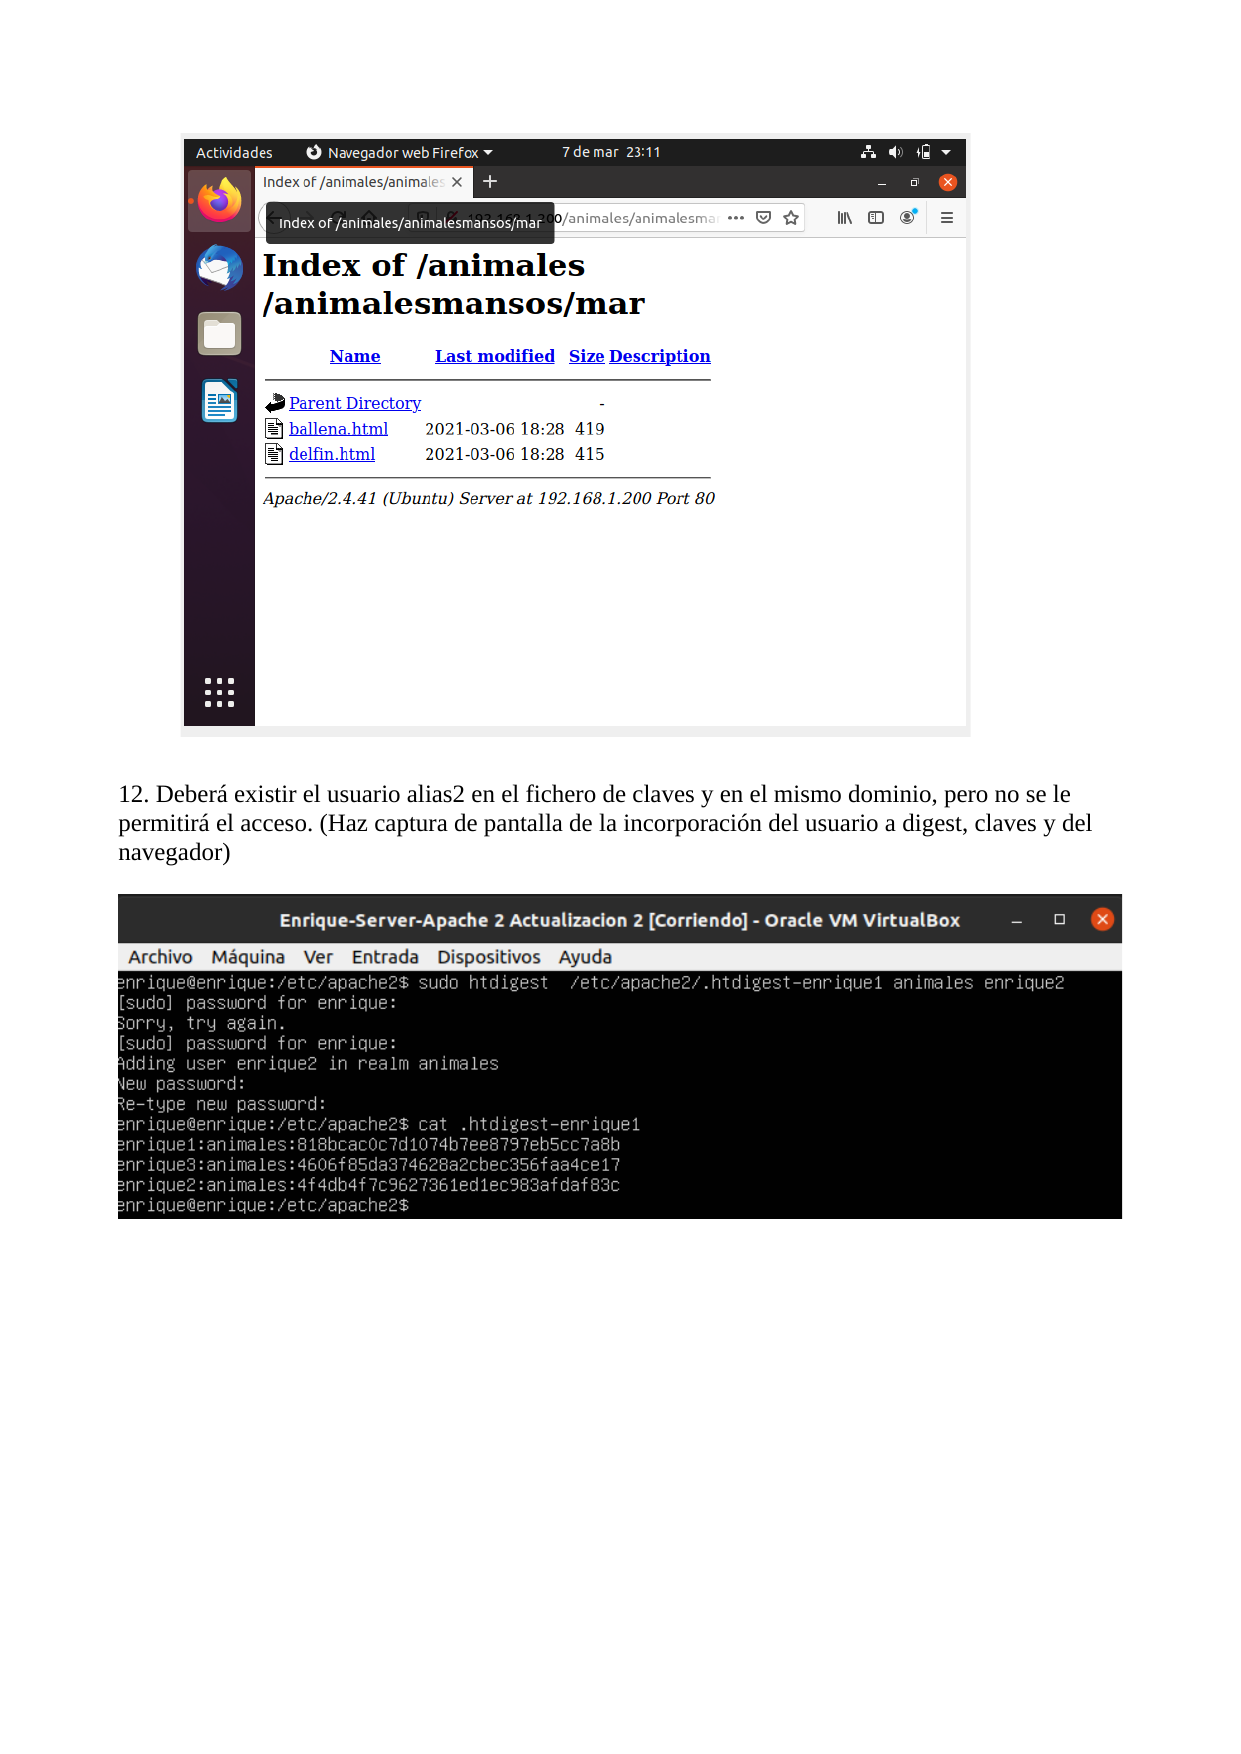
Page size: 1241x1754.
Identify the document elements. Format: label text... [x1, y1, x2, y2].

text 12. Deberá existir el usuario alias2 en el fichero de claves y en el mismo dominio, pero no se le permitirá el acceso. (Haz captura de pantalla de la incorporación del usuario a digest, claves y del navegador) [118, 779, 1122, 866]
picture [180, 133, 971, 737]
picture [118, 894, 1123, 1219]
